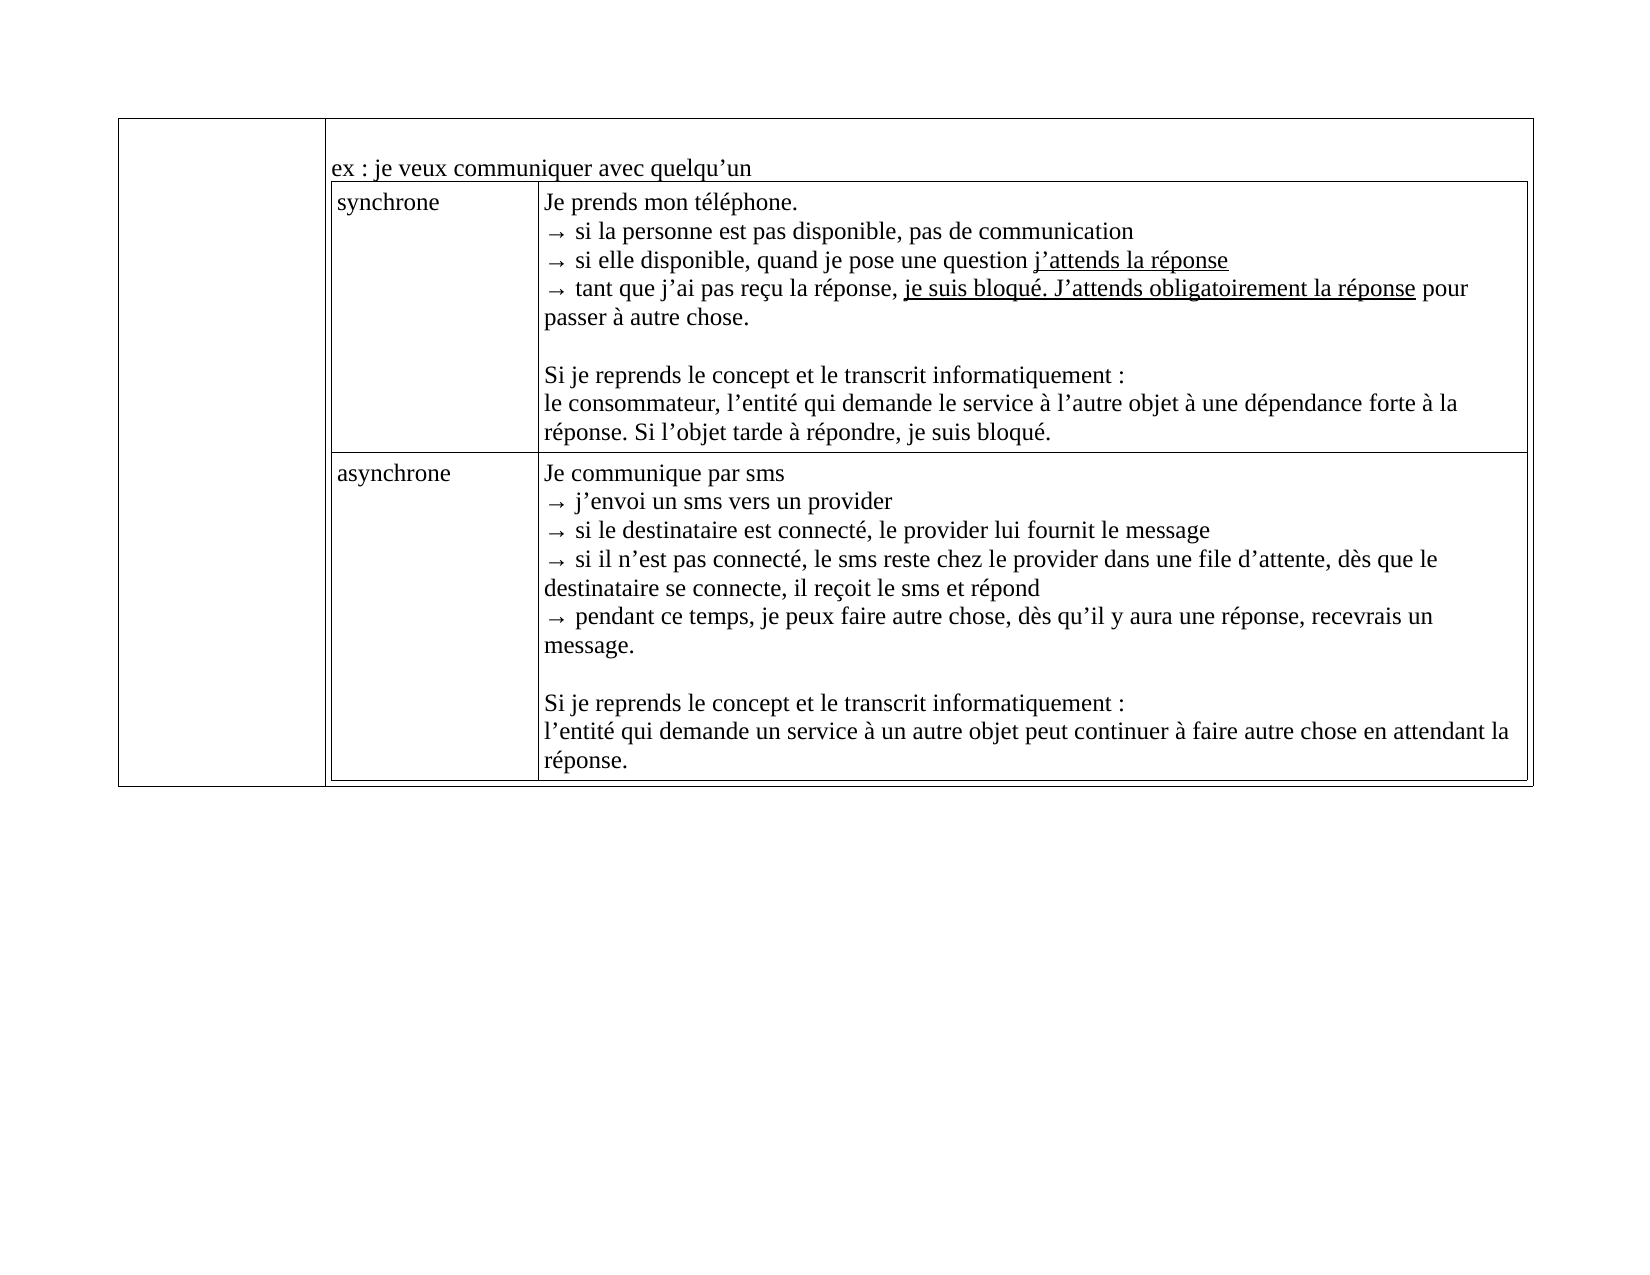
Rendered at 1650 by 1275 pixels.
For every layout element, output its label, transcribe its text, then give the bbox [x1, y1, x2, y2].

table_header synchrone [332, 182, 538, 452]
table_cell ex : je veux communiquer avec quelqu’un [326, 119, 1533, 786]
table_cell [119, 119, 325, 786]
table_header Je prends mon téléphone. → si la personne est pas disponible, pas de communication → si elle disponible, quand je pose une question j’attends la réponse → tant que j’ai pas reçu la réponse, je suis bloqué. J’attends obligatoirement la réponse pour passer à autre chose. Si je reprends le concept et le transcrit informatiquement : le consommateur, l’entité qui demande le service à l’autre objet à une dépendance forte à la réponse. Si l’objet tarde à répondre, je suis bloqué. [539, 182, 1527, 452]
table_cell asynchrone [332, 453, 538, 779]
table_cell Je communique par sms → j’envoi un sms vers un provider → si le destinataire est connecté, le provider lui fournit le message → si il n’est pas connecté, le sms reste chez le provider dans une file d’attente, dès que le destinataire se connecte, il reçoit le sms et répond → pendant ce temps, je peux faire autre chose, dès qu’il y aura une réponse, recevrais un message. Si je reprends le concept et le transcrit informatiquement : l’entité qui demande un service à un autre objet peut continuer à faire autre chose en attendant la réponse. [539, 453, 1527, 779]
